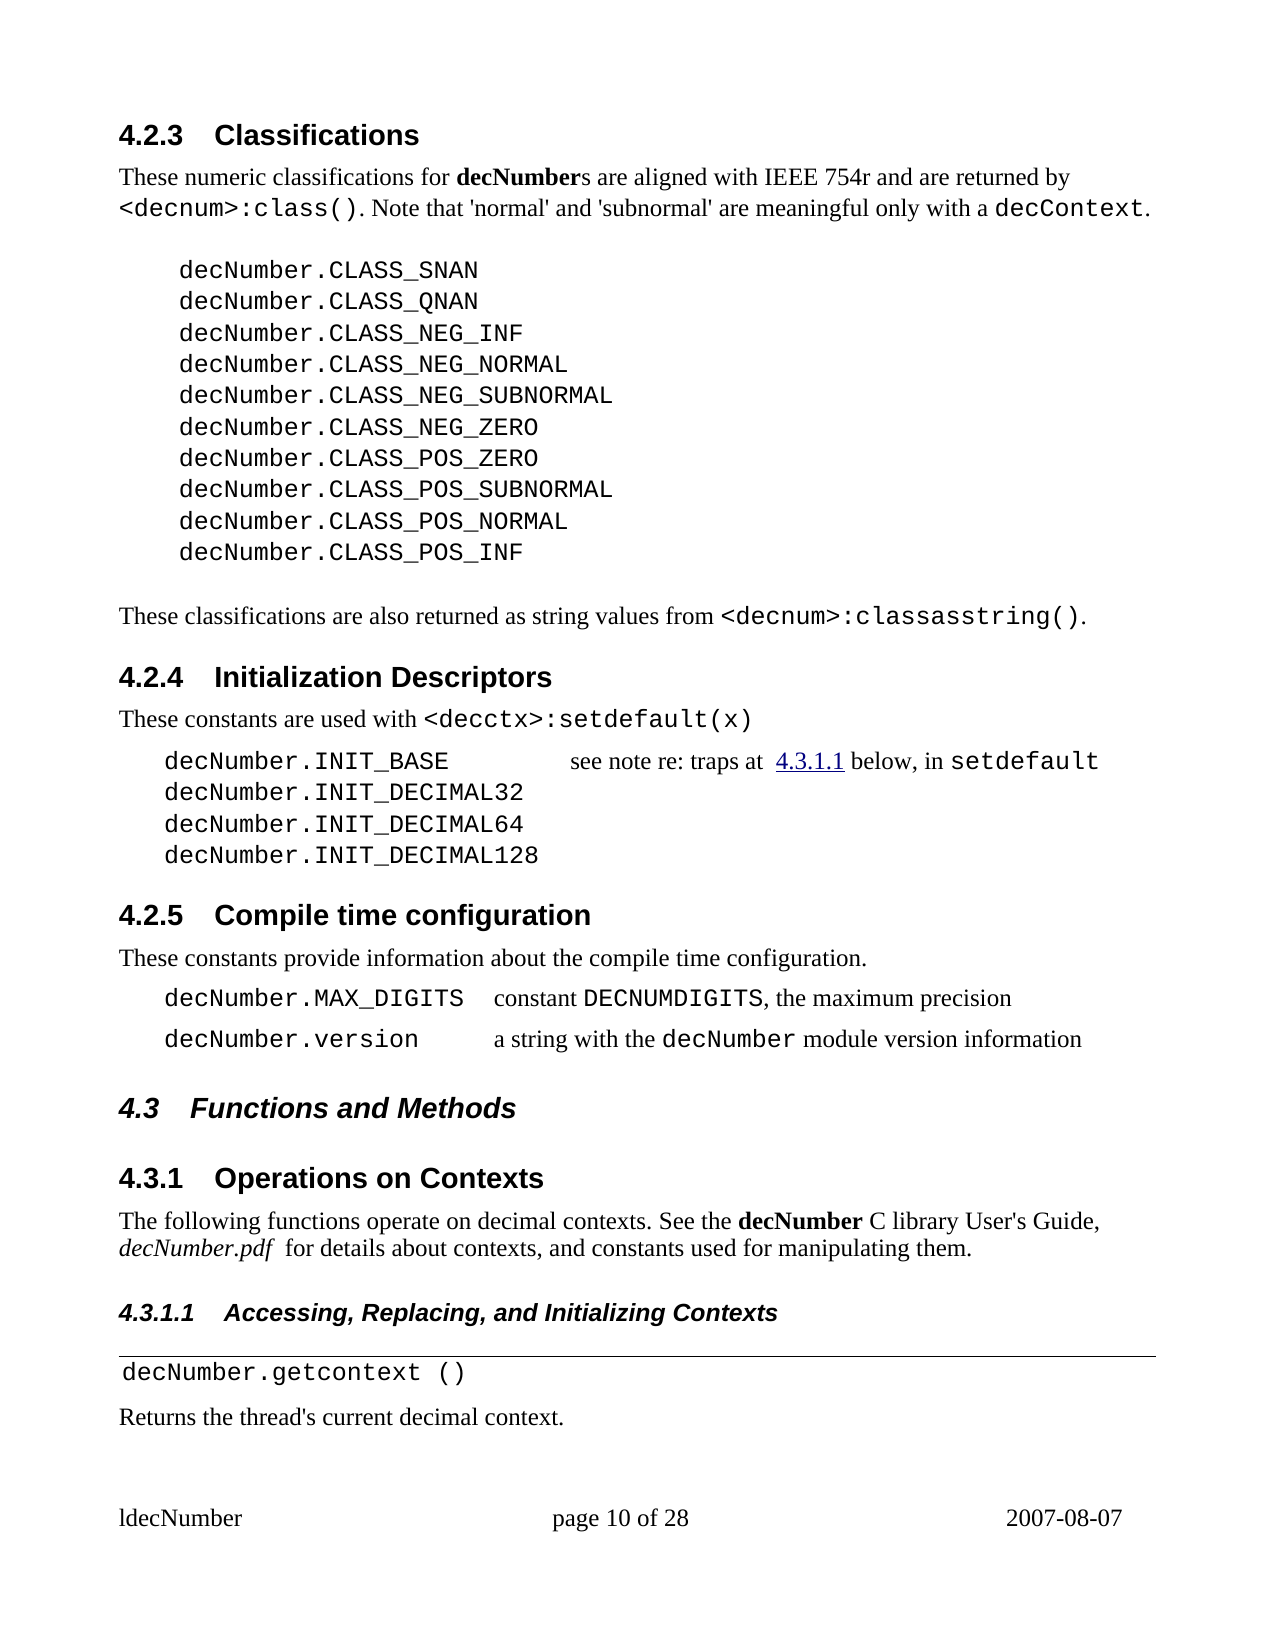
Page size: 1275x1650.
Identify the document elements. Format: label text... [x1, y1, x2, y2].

text decNumber.getcontext () [118, 1357, 1156, 1391]
subtitle Compile time configuration [118, 899, 1156, 932]
text These classifications are also returned as string values from <decnum>:classasstring(). [118, 602, 1156, 632]
text decNumber.CLASS_NEG_SUBNORMAL [118, 383, 1156, 411]
subtitle Classifications [118, 118, 1156, 151]
subtitle Operations on Contexts [118, 1162, 1156, 1195]
text decNumber.CLASS_SNAN [118, 257, 1156, 286]
text These numeric classifications for decNumbers are aligned with IEEE 754r and are returned by [118, 163, 1156, 191]
text These constants are used with <decctx>:setdefault(x) [118, 705, 1156, 735]
text decNumber.CLASS_NEG_ZERO [118, 414, 1156, 442]
text decNumber.CLASS_POS_ZERO [118, 446, 1156, 474]
text The following functions operate on decimal contexts. See the decNumber C library User's Guide, decNumber.pdf for details about contexts, and constants used for manipulating them. [118, 1207, 1156, 1262]
text decNumber.CLASS_NEG_NORMAL [118, 351, 1156, 380]
text decNumber.CLASS_POS_SUBNORMAL [118, 477, 1156, 505]
text decNumber.version a string with the decNumber module version information [118, 1025, 1156, 1055]
text decNumber.INIT_DECIMAL128 [118, 842, 1156, 871]
subtitle Initialization Descriptors [118, 661, 1156, 693]
text Returns the thread's current decimal context. [118, 1403, 1156, 1431]
text decNumber.MAX_DIGITS constant DECNUMDIGITS, the maximum precision [118, 984, 1156, 1013]
text decNumber.INIT_DECIMAL32 [118, 780, 1156, 808]
text decNumber.CLASS_POS_INF [118, 539, 1156, 568]
subtitle Functions and Methods [118, 1092, 1156, 1125]
text <decnum>:class(). Note that 'normal' and 'subnormal' are meaningful only with a decContext. [118, 194, 1156, 224]
text decNumber.INIT_DECIMAL64 [118, 811, 1156, 839]
text decNumber.CLASS_QNAN [118, 289, 1156, 317]
text decNumber.CLASS_POS_NORMAL [118, 508, 1156, 537]
text decNumber.CLASS_NEG_INF [118, 320, 1156, 348]
subtitle Accessing, Replacing, and Initializing Contexts [118, 1299, 1156, 1327]
text decNumber.INIT_BASE see note re: traps at 4.3.1.1 below, in setdefault [118, 747, 1156, 777]
text These constants provide information about the compile time configuration. [118, 944, 1156, 972]
